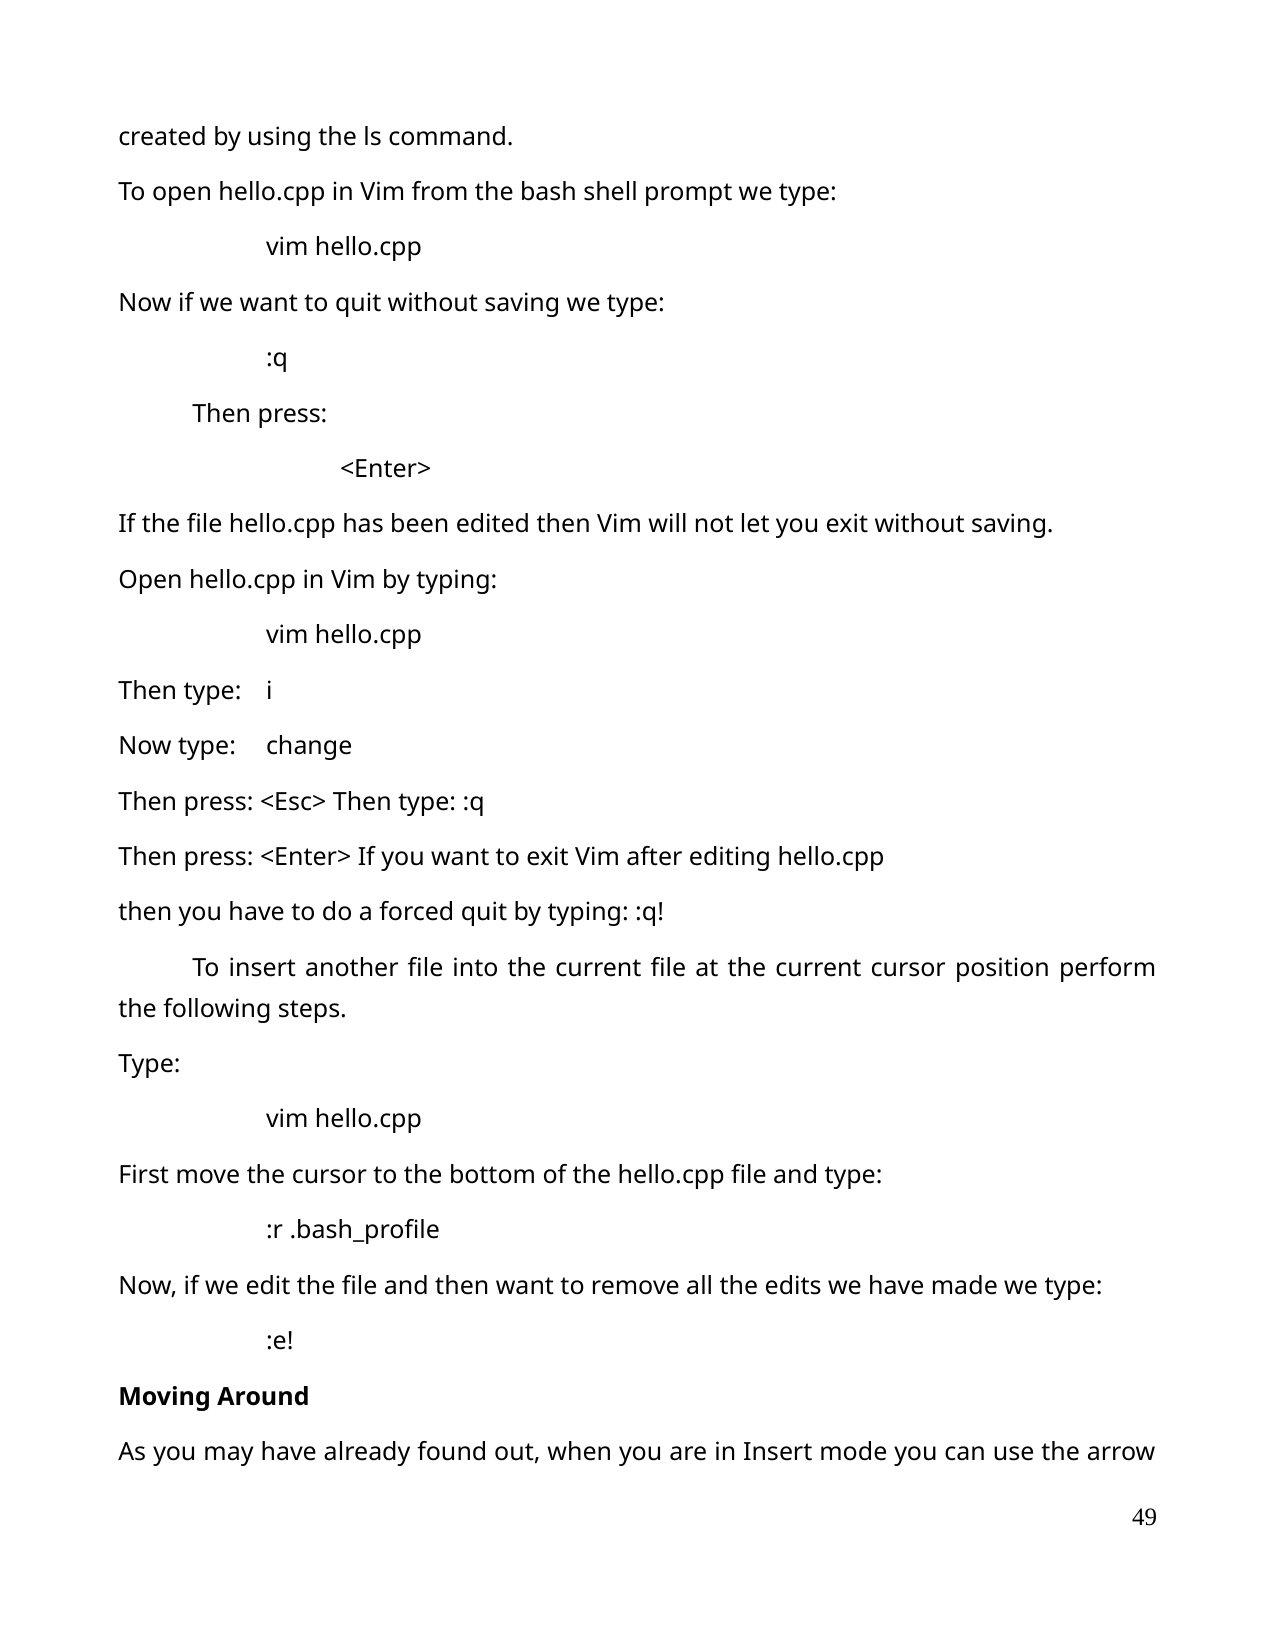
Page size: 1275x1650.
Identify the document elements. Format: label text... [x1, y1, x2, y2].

text To open hello.cpp in Vim from the bash shell prompt we type: [118, 173, 1157, 208]
text Then press: <Esc> Then type: :q [118, 783, 1157, 817]
text Open hello.cpp in Vim by typing: [118, 561, 1157, 596]
text Now if we want to quit without saving we type: [118, 284, 1157, 318]
text Then press: [118, 395, 1157, 429]
text As you may have already found out, when you are in Insert mode you can use the arrow [118, 1433, 1157, 1468]
text Type: [118, 1046, 1157, 1080]
text vim hello.cpp [118, 1101, 1157, 1135]
text Moving Around [118, 1378, 1157, 1412]
text created by using the ls command. [118, 118, 1157, 152]
text <Enter> [118, 451, 1157, 485]
text If the file hello.cpp has been edited then Vim will not let you exit without saving. [118, 506, 1157, 540]
text vim hello.cpp [118, 617, 1157, 651]
text then you have to do a forced quit by typing: :q! [118, 894, 1157, 928]
text Then press: <Enter> If you want to exit Vim after editing hello.cpp [118, 838, 1157, 873]
text :q [118, 340, 1157, 374]
text vim hello.cpp [118, 229, 1157, 263]
text Now type: change [118, 728, 1157, 762]
text First move the cursor to the bottom of the hello.cpp file and type: [118, 1156, 1157, 1191]
text Then type: i [118, 672, 1157, 706]
text :r .bash_profile [118, 1212, 1157, 1246]
text Now, if we edit the file and then want to remove all the edits we have made we type: [118, 1267, 1157, 1301]
text :e! [118, 1323, 1157, 1357]
text To insert another file into the current file at the current cursor position perform the following steps. [118, 949, 1157, 1024]
